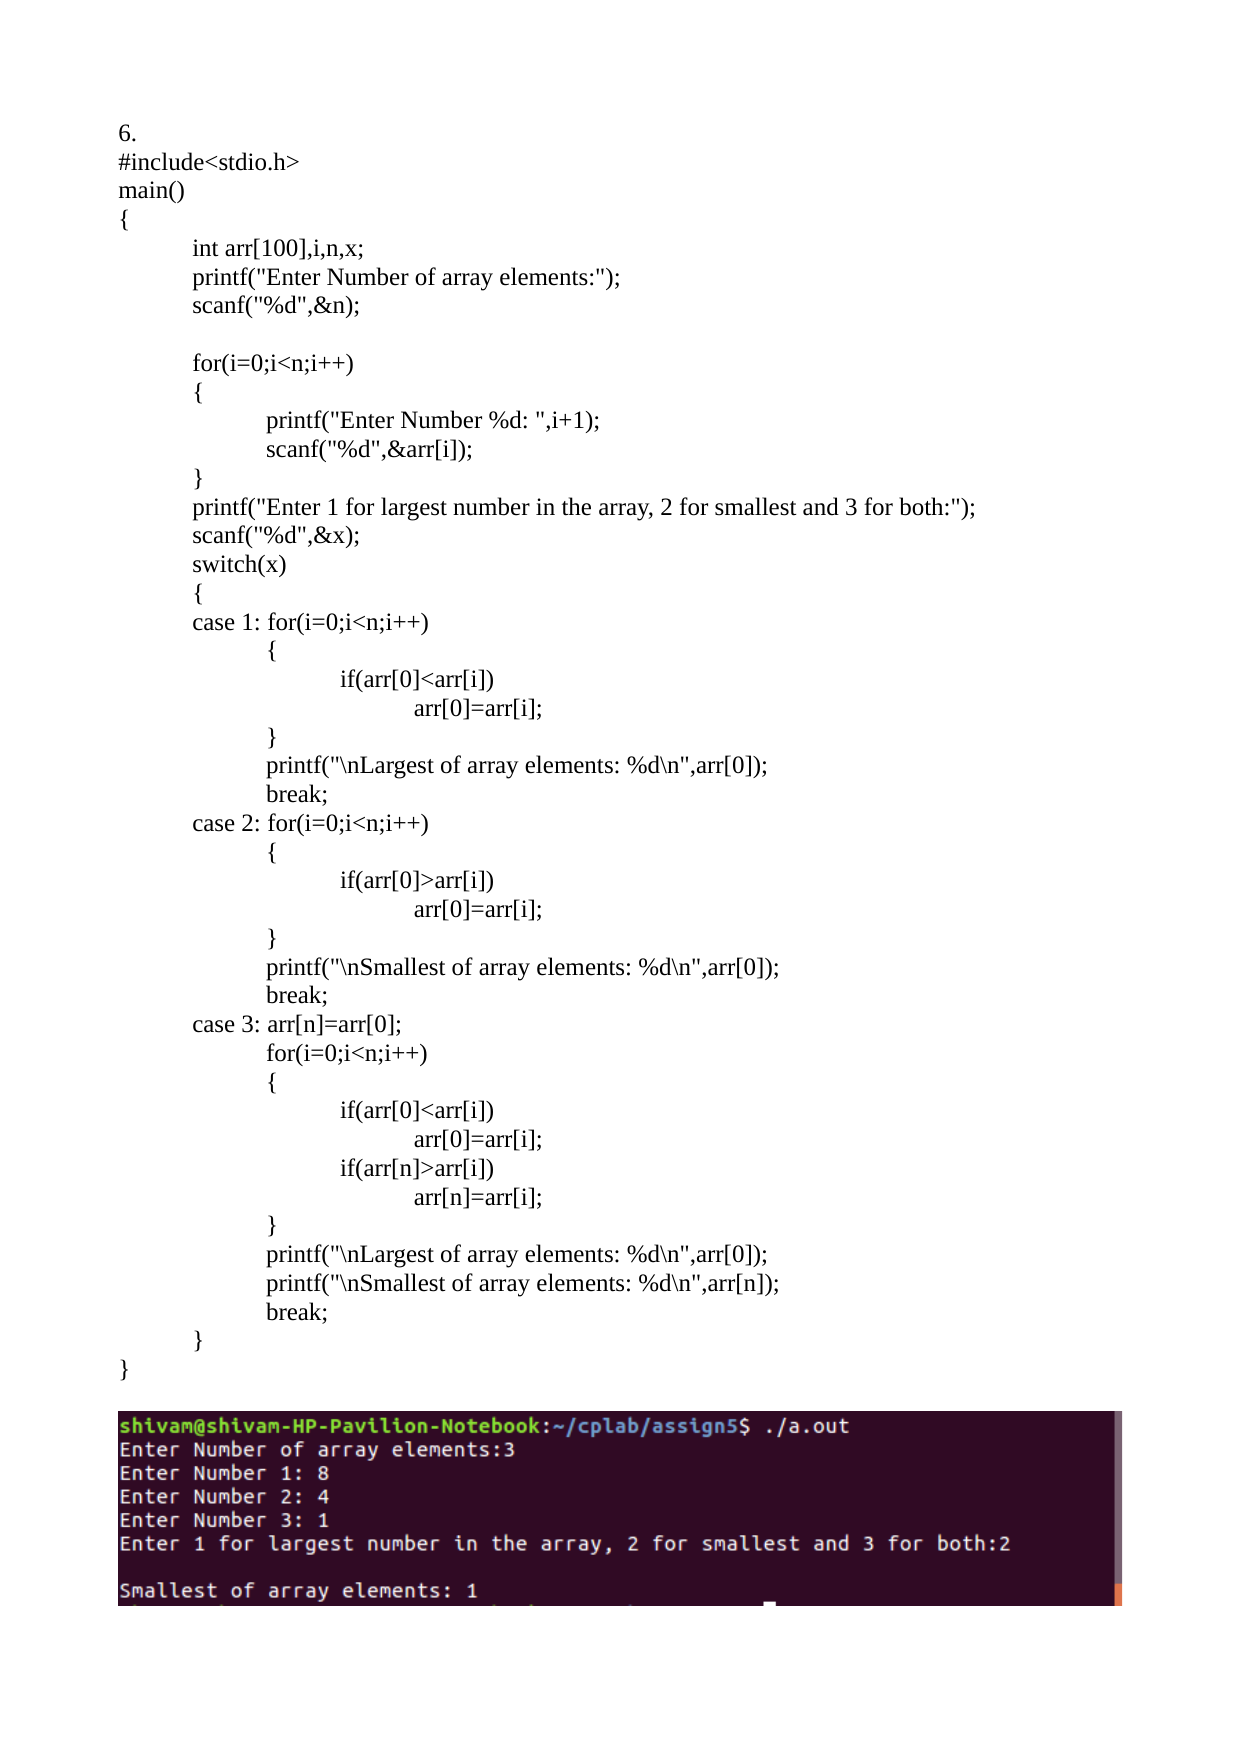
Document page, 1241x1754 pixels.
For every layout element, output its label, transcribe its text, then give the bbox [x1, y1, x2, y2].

text switch(x) [118, 549, 1122, 578]
text if(arr[n]>arr[i]) [118, 1153, 1122, 1182]
text main() [118, 176, 1122, 204]
text arr[0]=arr[i]; [118, 894, 1122, 923]
text { [118, 837, 1122, 866]
text case 3: arr[n]=arr[0]; [118, 1009, 1122, 1038]
text } [118, 1211, 1122, 1239]
text case 2: for(i=0;i<n;i++) [118, 808, 1122, 837]
text scanf("%d",&arr[i]); [118, 434, 1122, 463]
text arr[0]=arr[i]; [118, 1124, 1122, 1153]
text break; [118, 779, 1122, 808]
text arr[0]=arr[i]; [118, 693, 1122, 722]
text { [118, 578, 1122, 607]
text } [118, 463, 1122, 492]
picture [118, 1411, 1123, 1606]
text printf("Enter Number of array elements:"); [118, 262, 1122, 291]
text 6. [118, 118, 1122, 147]
text { [118, 204, 1122, 233]
text if(arr[0]<arr[i]) [118, 664, 1122, 693]
text printf("\nLargest of array elements: %d\n",arr[0]); [118, 1239, 1122, 1268]
text } [118, 722, 1122, 751]
text } [118, 923, 1122, 952]
text int arr[100],i,n,x; [118, 233, 1122, 262]
text scanf("%d",&n); [118, 291, 1122, 319]
text } [118, 1326, 1122, 1354]
text { [118, 377, 1122, 406]
text printf("\nLargest of array elements: %d\n",arr[0]); [118, 751, 1122, 779]
text printf("Enter 1 for largest number in the array, 2 for smallest and 3 for both:"); [118, 492, 1122, 521]
text case 1: for(i=0;i<n;i++) [118, 607, 1122, 636]
text break; [118, 981, 1122, 1009]
text for(i=0;i<n;i++) [118, 1038, 1122, 1067]
text for(i=0;i<n;i++) [118, 348, 1122, 377]
text if(arr[0]>arr[i]) [118, 866, 1122, 894]
text { [118, 1067, 1122, 1096]
text break; [118, 1297, 1122, 1326]
text printf("\nSmallest of array elements: %d\n",arr[n]); [118, 1268, 1122, 1297]
text arr[n]=arr[i]; [118, 1182, 1122, 1211]
text { [118, 636, 1122, 664]
text scanf("%d",&x); [118, 521, 1122, 549]
text #include<stdio.h> [118, 147, 1122, 176]
text } [118, 1354, 1122, 1383]
text printf("Enter Number %d: ",i+1); [118, 406, 1122, 434]
text if(arr[0]<arr[i]) [118, 1096, 1122, 1124]
text printf("\nSmallest of array elements: %d\n",arr[0]); [118, 952, 1122, 981]
